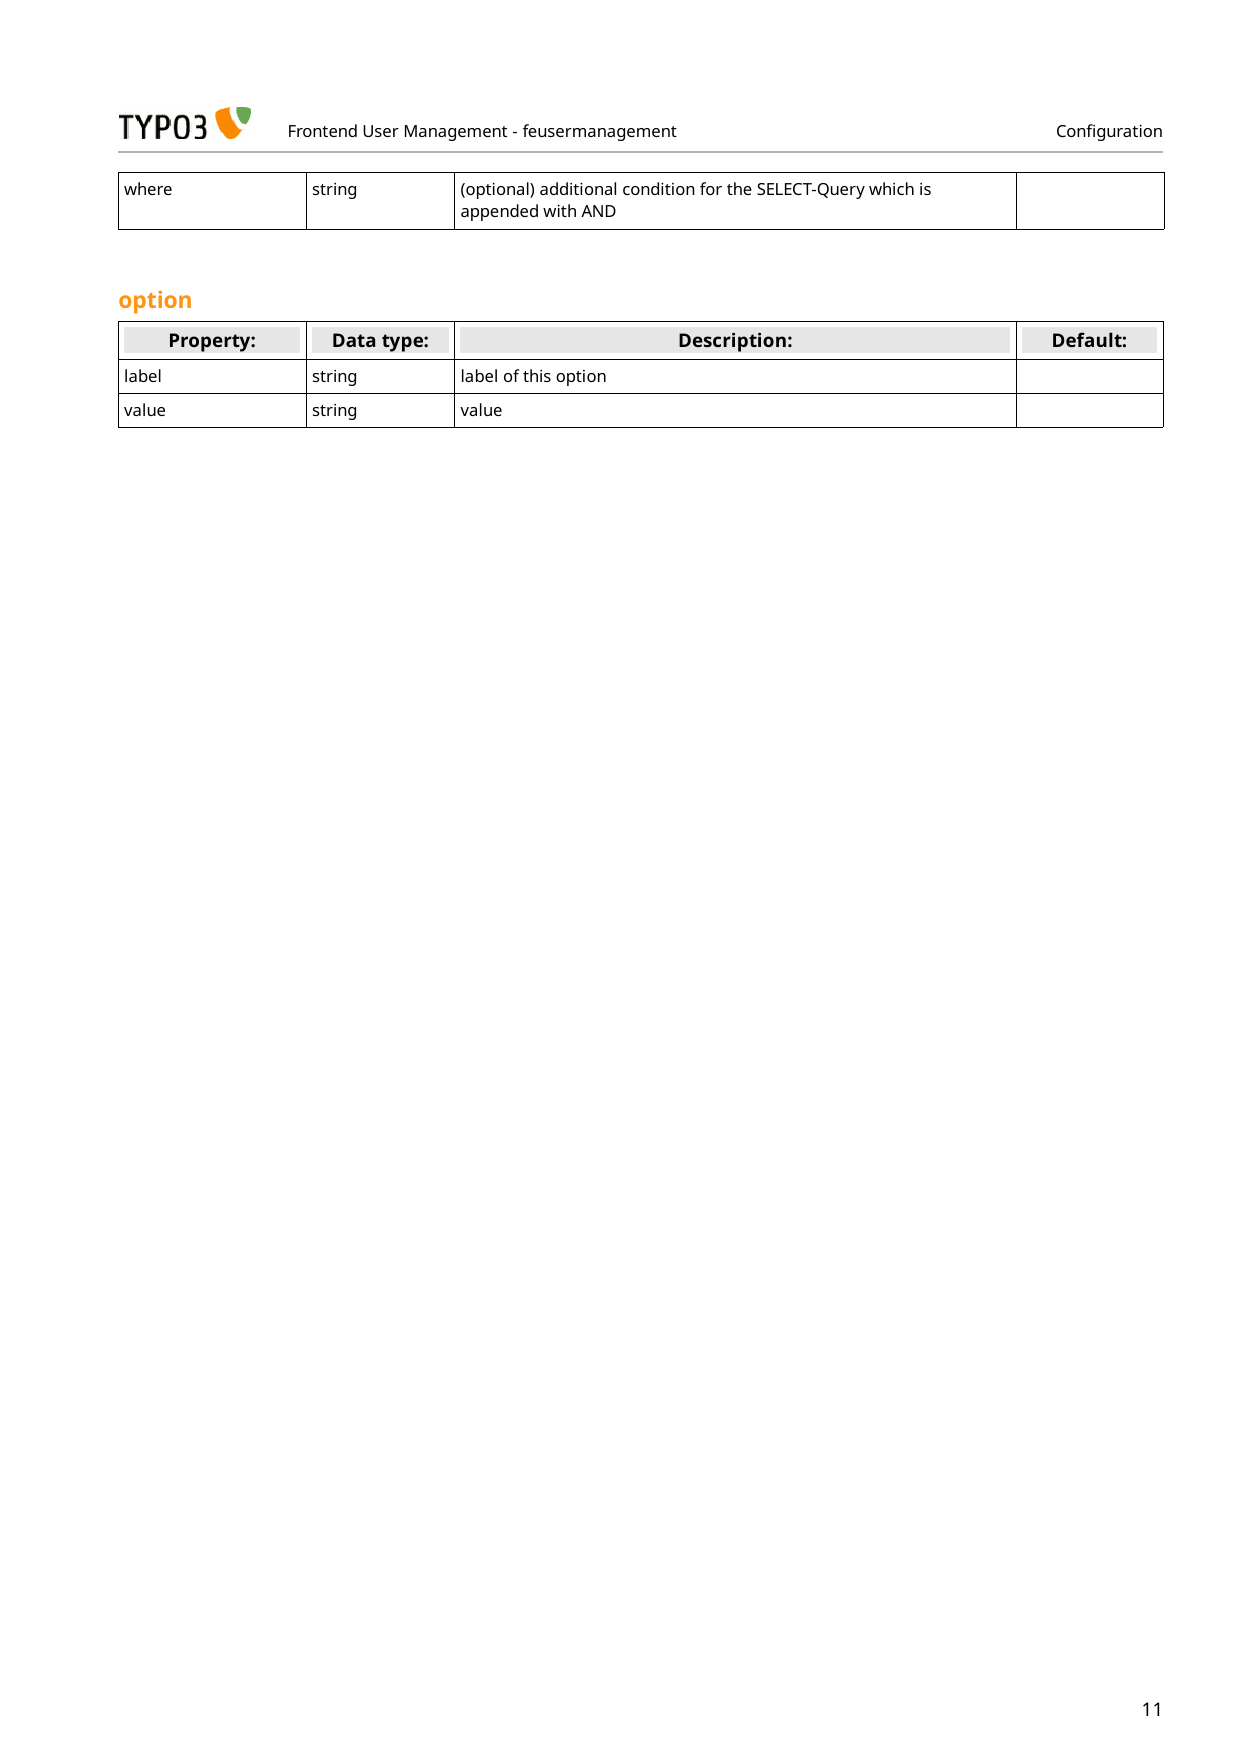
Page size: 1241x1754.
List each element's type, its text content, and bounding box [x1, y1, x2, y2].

table_cell [1017, 394, 1163, 427]
table_header Data type: [307, 322, 454, 359]
table_cell label of this option [455, 360, 1016, 393]
subtitle option [118, 284, 1163, 315]
picture [118, 106, 254, 139]
table_cell value [455, 394, 1016, 427]
table_header Description: [455, 322, 1016, 359]
table_cell string [307, 394, 454, 427]
table_cell [1017, 360, 1163, 393]
table_header Default: [1017, 322, 1163, 359]
table_cell [1017, 173, 1164, 228]
table_cell (optional) additional condition for the SELECT-Query which is appended with AND [455, 173, 1016, 228]
table_cell label [119, 360, 306, 393]
table_cell string [307, 173, 454, 228]
table_header Property: [119, 322, 306, 359]
table_cell string [307, 360, 454, 393]
table_cell where [119, 173, 306, 228]
table_cell value [119, 394, 306, 427]
